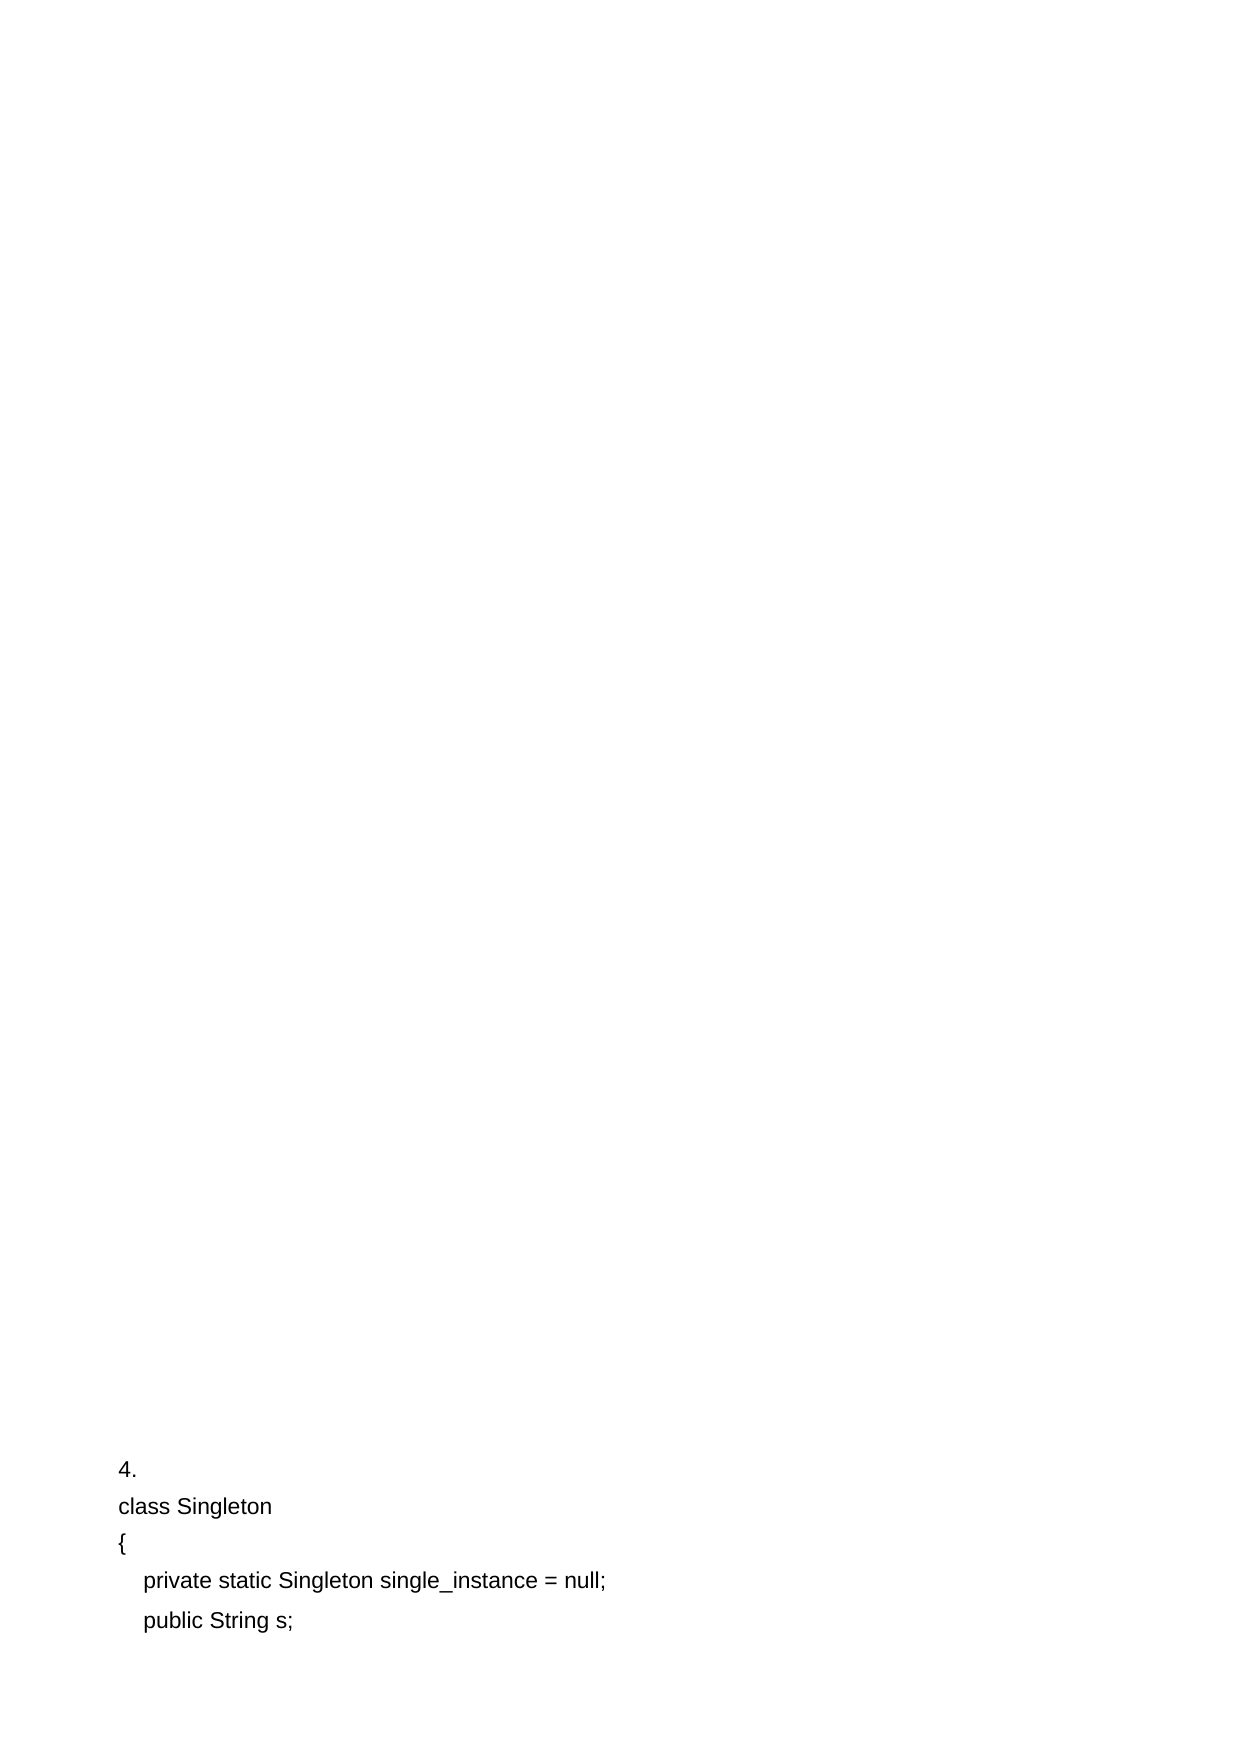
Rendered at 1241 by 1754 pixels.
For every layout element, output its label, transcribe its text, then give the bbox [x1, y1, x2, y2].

text { [118, 1529, 1122, 1555]
text class Singleton [118, 1493, 1122, 1519]
text public String s; [118, 1605, 1122, 1634]
text 4. [118, 1456, 1122, 1483]
text private static Singleton single_instance = null; [118, 1565, 1122, 1594]
